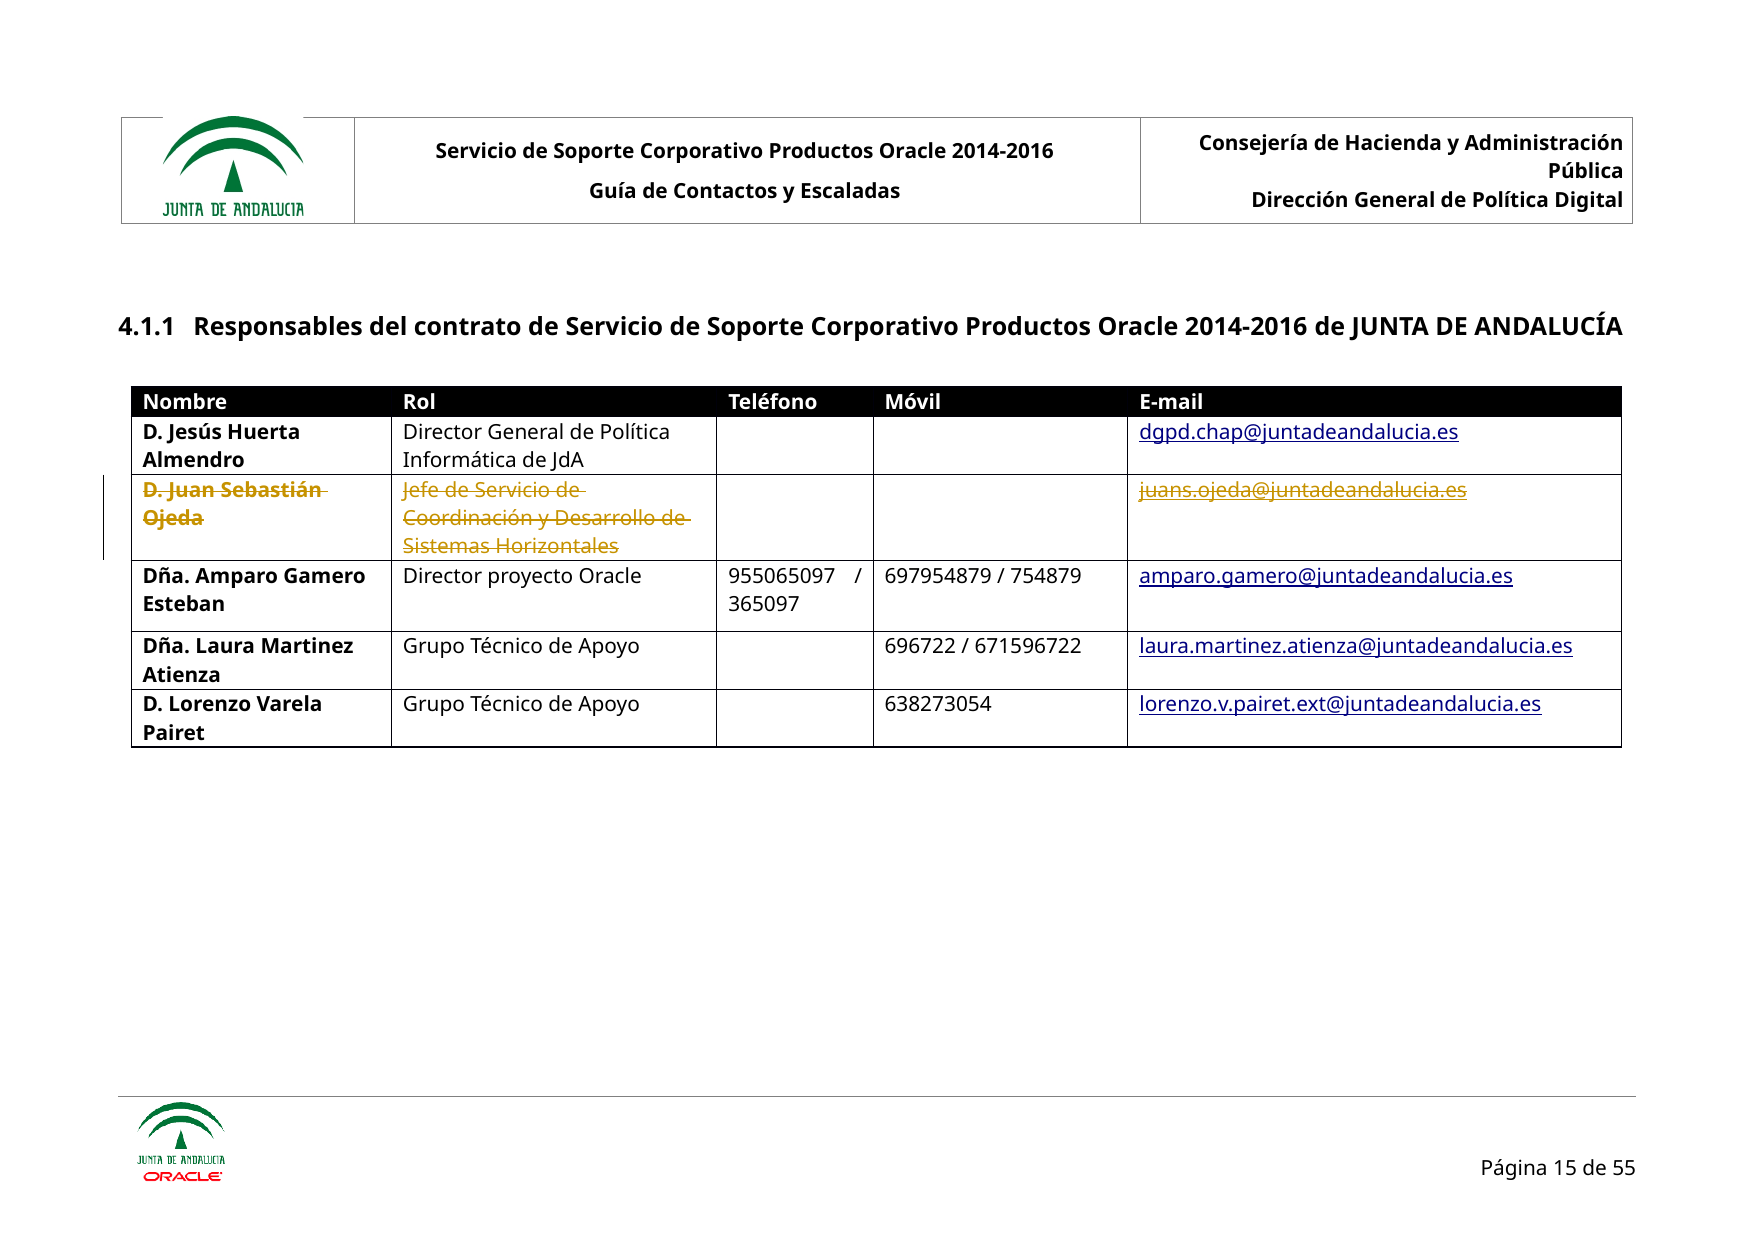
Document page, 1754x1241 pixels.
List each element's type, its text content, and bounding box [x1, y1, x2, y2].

table_cell [717, 632, 873, 688]
subtitle Responsables del contrato de Servicio de Soporte Corporativo Productos Oracle 2014-2016 de JUNTA DE ANDALUCÍA [118, 308, 1636, 343]
table_cell 697954879 / 754879 [874, 561, 1127, 631]
table_cell [717, 475, 873, 560]
table_cell Grupo Técnico de Apoyo [392, 632, 716, 688]
table_cell Grupo Técnico de Apoyo [392, 690, 716, 746]
table_cell 638273054 [874, 690, 1127, 746]
table_cell [1128, 475, 1621, 560]
table_cell Director proyecto Oracle [392, 561, 716, 631]
table_cell [874, 417, 1127, 474]
table_cell laura.martinez.atienza@juntadeandalucia.es [1128, 632, 1621, 688]
table_header Móvil [874, 388, 1127, 416]
table_cell Director General de Política Informática de JdA [392, 417, 716, 474]
table_cell [132, 475, 391, 560]
table_cell [874, 475, 1127, 560]
picture [135, 1102, 226, 1185]
table_cell amparo.gamero@juntadeandalucia.es [1128, 561, 1621, 631]
table_cell D. Lorenzo Varela Pairet [132, 690, 391, 746]
table_header Rol [392, 388, 716, 416]
table_cell 696722 / 671596722 [874, 632, 1127, 688]
table_cell 955065097 / 365097 [717, 561, 873, 631]
table_cell Dña. Laura Martinez Atienza [132, 632, 391, 688]
table_cell D. Jesús Huerta Almendro [132, 417, 391, 474]
table_cell dgpd.chap@juntadeandalucia.es [1128, 417, 1621, 474]
table_header Nombre [132, 388, 391, 416]
picture [162, 116, 304, 216]
table_cell Dña. Amparo Gamero Esteban [132, 561, 391, 631]
table_cell [717, 690, 873, 746]
table_header E-mail [1128, 388, 1621, 416]
table_header Teléfono [717, 388, 873, 416]
table_cell lorenzo.v.pairet.ext@juntadeandalucia.es [1128, 690, 1621, 746]
table_cell [392, 475, 716, 560]
table_cell [717, 417, 873, 474]
